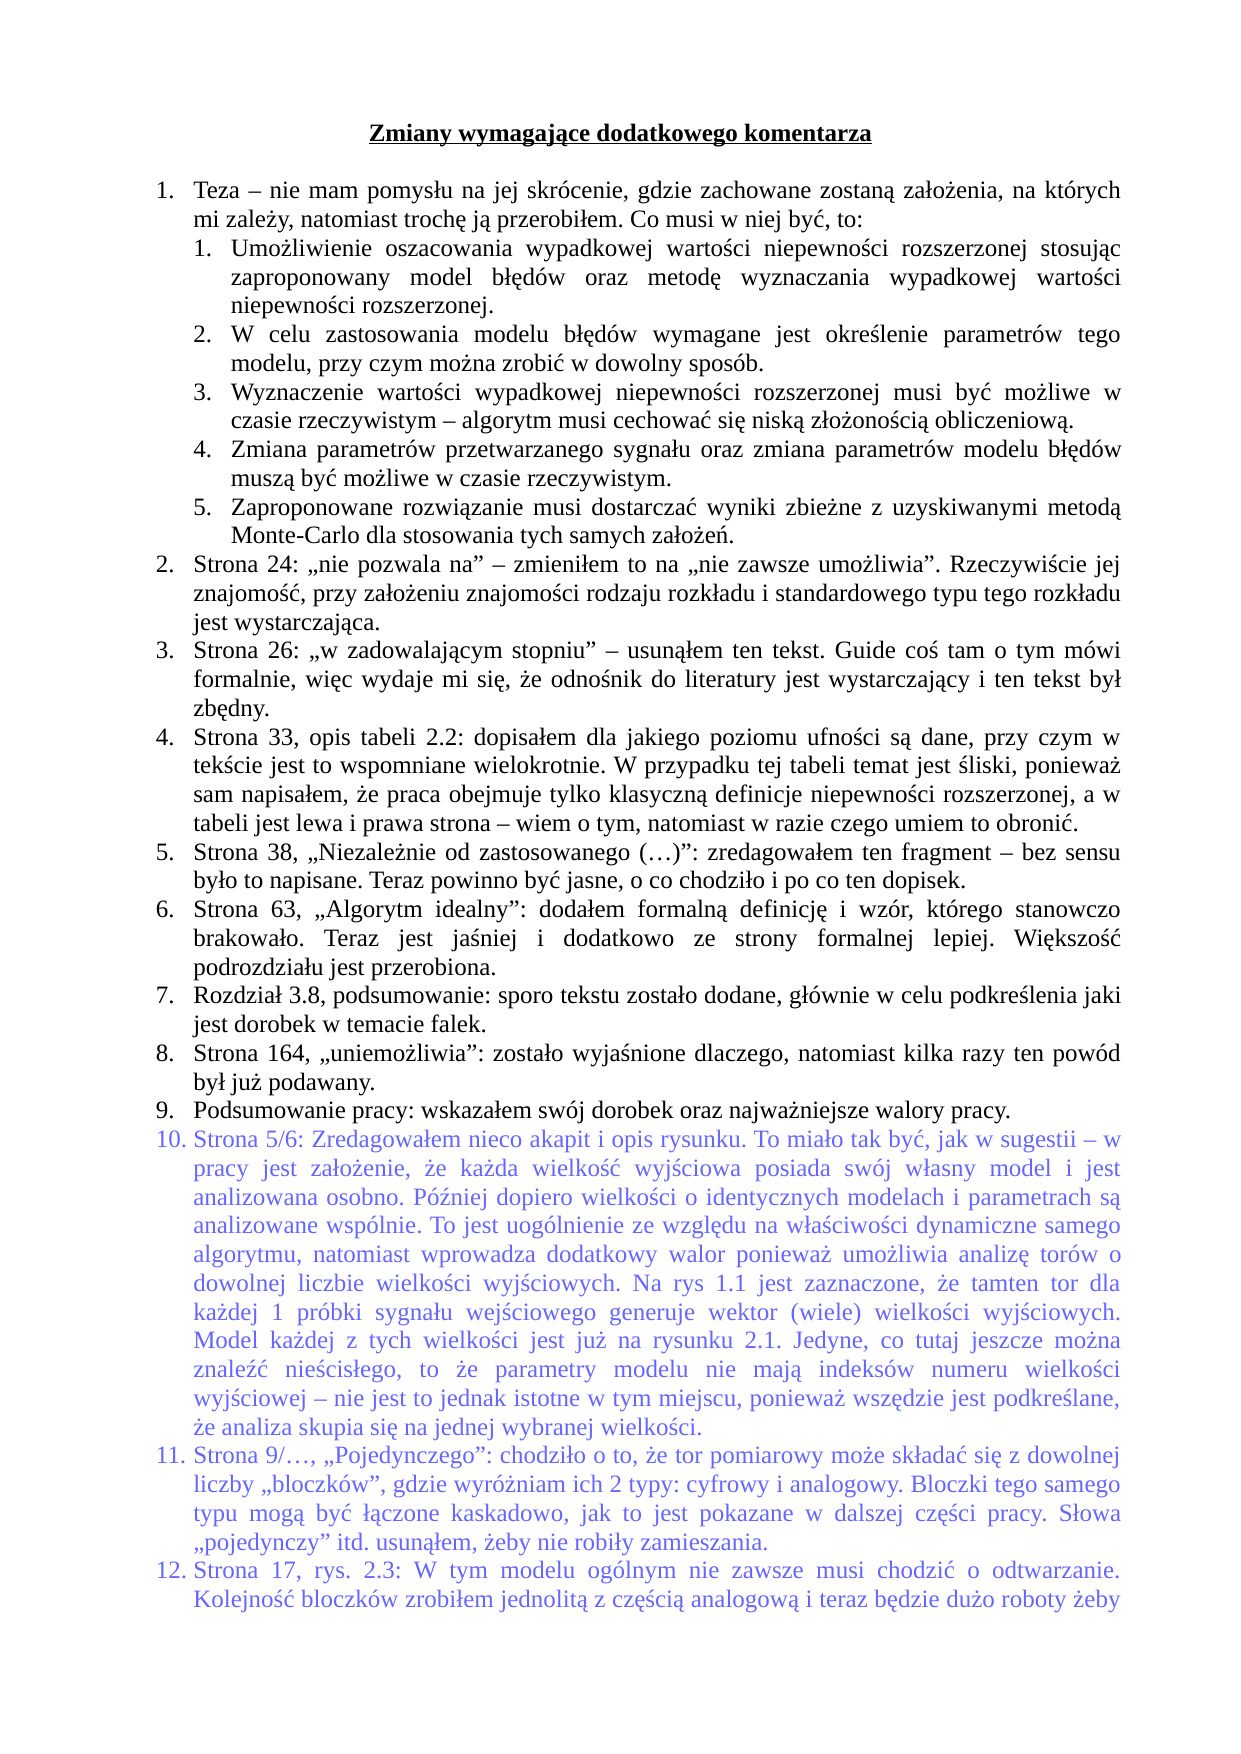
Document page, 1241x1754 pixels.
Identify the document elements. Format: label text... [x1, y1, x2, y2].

list Strona 5/6: Zredagowałem nieco akapit i opis rysunku. To miało tak być, jak w sugestii – w pracy jest założenie, że każda wielkość wyjściowa posiada swój własny model i jest analizowana osobno. Później dopiero wielkości o identycznych modelach i parametrach są analizowane wspólnie. To jest uogólnienie ze względu na właściwości dynamiczne samego algorytmu, natomiast wprowadza dodatkowy walor ponieważ umożliwia analizę torów o dowolnej liczbie wielkości wyjściowych. Na rys 1.1 jest zaznaczone, że tamten tor dla każdej 1 próbki sygnału wejściowego generuje wektor (wiele) wielkości wyjściowych. Model każdej z tych wielkości jest już na rysunku 2.1. Jedyne, co tutaj jeszcze można znaleźć nieścisłego, to że parametry modelu nie mają indeksów numeru wielkości wyjściowej – nie jest to jednak istotne w tym miejscu, ponieważ wszędzie jest podkreślane, że analiza skupia się na jednej wybranej wielkości. [156, 1124, 1122, 1441]
list Strona 33, opis tabeli 2.2: dopisałem dla jakiego poziomu ufności są dane, przy czym w tekście jest to wspomniane wielokrotnie. W przypadku tej tabeli temat jest śliski, ponieważ sam napisałem, że praca obejmuje tylko klasyczną definicje niepewności rozszerzonej, a w tabeli jest lewa i prawa strona – wiem o tym, natomiast w razie czego umiem to obronić. [156, 722, 1122, 837]
list Podsumowanie pracy: wskazałem swój dorobek oraz najważniejsze walory pracy. [156, 1096, 1122, 1124]
list Strona 164, „uniemożliwia”: zostało wyjaśnione dlaczego, natomiast kilka razy ten powód był już podawany. [156, 1038, 1122, 1096]
list W celu zastosowania modelu błędów wymagane jest określenie parametrów tego modelu, przy czym można zrobić w dowolny sposób. [193, 319, 1122, 377]
list Teza – nie mam pomysłu na jej skrócenie, gdzie zachowane zostaną założenia, na których mi zależy, natomiast trochę ją przerobiłem. Co musi w niej być, to: [156, 176, 1122, 233]
list Strona 17, rys. 2.3: W tym modelu ogólnym nie zawsze musi chodzić o odtwarzanie. Kolejność bloczków zrobiłem jednolitą z częścią analogową i teraz będzie dużo roboty żeby [156, 1556, 1122, 1613]
list Strona 9/…, „Pojedynczego”: chodziło o to, że tor pomiarowy może składać się z dowolnej liczby „bloczków”, gdzie wyróżniam ich 2 typy: cyfrowy i analogowy. Bloczki tego samego typu mogą być łączone kaskadowo, jak to jest pokazane w dalszej części pracy. Słowa „pojedynczy” itd. usunąłem, żeby nie robiły zamieszania. [156, 1441, 1122, 1556]
list Strona 26: „w zadowalającym stopniu” – usunąłem ten tekst. Guide coś tam o tym mówi formalnie, więc wydaje mi się, że odnośnik do literatury jest wystarczający i ten tekst był zbędny. [156, 636, 1122, 722]
list Strona 24: „nie pozwala na” – zmieniłem to na „nie zawsze umożliwia”. Rzeczywiście jej znajomość, przy założeniu znajomości rodzaju rozkładu i standardowego typu tego rozkładu jest wystarczająca. [156, 549, 1122, 636]
list Zaproponowane rozwiązanie musi dostarczać wyniki zbieżne z uzyskiwanymi metodą Monte-Carlo dla stosowania tych samych założeń. [193, 492, 1122, 549]
list Umożliwienie oszacowania wypadkowej wartości niepewności rozszerzonej stosując zaproponowany model błędów oraz metodę wyznaczania wypadkowej wartości niepewności rozszerzonej. [193, 233, 1122, 319]
list Wyznaczenie wartości wypadkowej niepewności rozszerzonej musi być możliwe w czasie rzeczywistym – algorytm musi cechować się niską złożonością obliczeniową. [193, 377, 1122, 434]
list Rozdział 3.8, podsumowanie: sporo tekstu zostało dodane, głównie w celu podkreślenia jaki jest dorobek w temacie falek. [156, 981, 1122, 1038]
text Zmiany wymagające dodatkowego komentarza [118, 118, 1122, 147]
list Strona 38, „Niezależnie od zastosowanego (…)”: zredagowałem ten fragment – bez sensu było to napisane. Teraz powinno być jasne, o co chodziło i po co ten dopisek. [156, 837, 1122, 894]
list Strona 63, „Algorytm idealny”: dodałem formalną definicję i wzór, którego stanowczo brakowało. Teraz jest jaśniej i dodatkowo ze strony formalnej lepiej. Większość podrozdziału jest przerobiona. [156, 894, 1122, 981]
list Zmiana parametrów przetwarzanego sygnału oraz zmiana parametrów modelu błędów muszą być możliwe w czasie rzeczywistym. [193, 434, 1122, 492]
